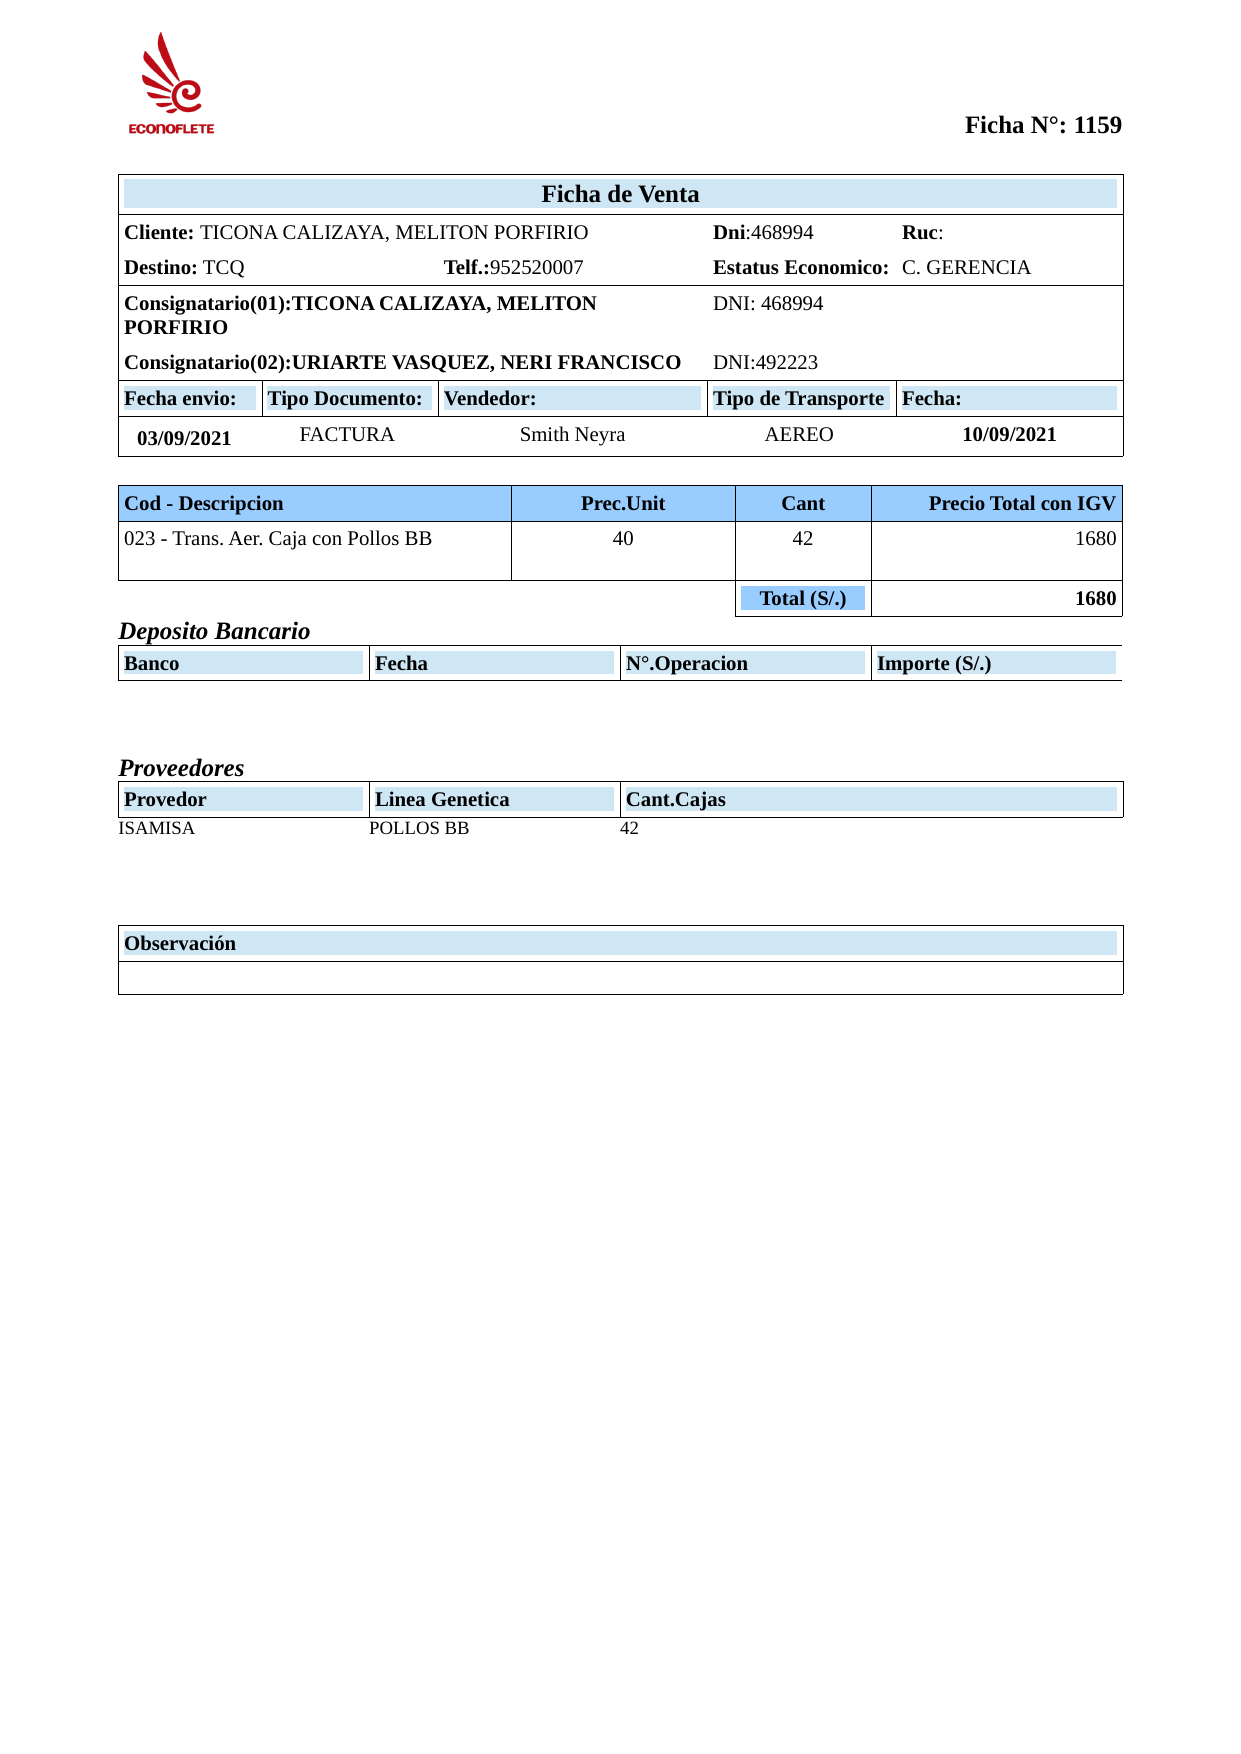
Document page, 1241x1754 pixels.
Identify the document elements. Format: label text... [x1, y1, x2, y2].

table_header Provedor [119, 782, 369, 817]
table_cell [871, 729, 1122, 753]
table_cell Smith Neyra [438, 417, 707, 456]
table_cell [118, 903, 369, 925]
table_cell 42 [736, 522, 871, 580]
table_cell [871, 705, 1122, 728]
table_cell Telf.:952520007 [438, 249, 707, 285]
table_cell 42 [620, 818, 1123, 839]
table_cell [620, 681, 871, 704]
table_cell Total (S/.) [736, 581, 871, 616]
table_cell AEREO [707, 417, 896, 456]
table_header Cant.Cajas [621, 782, 1123, 817]
table_header Fecha [370, 646, 620, 680]
table_cell 03/09/2021 [119, 417, 262, 456]
table_cell DNI:492223 [707, 345, 1123, 380]
table_cell Cliente: TICONA CALIZAYA, MELITON PORFIRIO [119, 215, 707, 249]
text Proveedores [118, 753, 1122, 781]
table_header Cod - Descripcion [119, 486, 511, 521]
table_cell [620, 839, 1123, 860]
table_cell C. GERENCIA [896, 249, 1123, 285]
table_header N°.Operacion [621, 646, 871, 680]
table_header Linea Genetica [370, 782, 620, 817]
table_cell Vendedor: [439, 381, 707, 416]
table_cell Dni:468994 [707, 215, 896, 249]
picture [118, 31, 225, 134]
table_cell [369, 860, 620, 882]
table_cell Fecha envio: [119, 381, 262, 416]
table_cell [620, 903, 1123, 925]
table_header Prec.Unit [512, 486, 735, 521]
table_cell [369, 839, 620, 860]
table_cell [369, 705, 620, 728]
table_cell [871, 681, 1122, 704]
table_cell 40 [512, 522, 735, 580]
table_cell Tipo de Transporte [708, 381, 896, 416]
table_cell Consignatario(02):URIARTE VASQUEZ, NERI FRANCISCO [119, 345, 707, 380]
table_cell ISAMISA [118, 818, 369, 839]
table_cell [118, 860, 369, 882]
table_cell [118, 705, 369, 728]
table_cell 10/09/2021 [896, 417, 1123, 456]
table_cell [118, 729, 369, 753]
table_cell [620, 729, 871, 753]
table_header Observación [119, 926, 1123, 961]
table_cell Destino: TCQ [119, 249, 438, 285]
table_cell Estatus Economico: [707, 249, 896, 285]
table_cell [369, 729, 620, 753]
table_cell POLLOS BB [369, 818, 620, 839]
table_cell Tipo Documento: [263, 381, 438, 416]
table_header Importe (S/.) [872, 646, 1122, 680]
table_cell DNI: 468994 [707, 286, 1123, 344]
table_cell Ruc: [896, 215, 1123, 249]
table_cell [620, 705, 871, 728]
text Deposito Bancario [118, 616, 1122, 645]
table_cell Fecha: [897, 381, 1123, 416]
table_cell [369, 882, 620, 903]
table_header Precio Total con IGV [872, 486, 1122, 521]
table_cell FACTURA [262, 417, 438, 456]
table_cell [118, 581, 511, 616]
table_cell [118, 839, 369, 860]
table_cell Consignatario(01):TICONA CALIZAYA, MELITON PORFIRIO [119, 286, 707, 344]
table_cell 1680 [872, 522, 1122, 580]
table_cell [119, 962, 1123, 994]
table_header Cant [736, 486, 871, 521]
table_cell [369, 903, 620, 925]
table_cell [620, 860, 1123, 882]
table_cell [118, 882, 369, 903]
table_cell [620, 882, 1123, 903]
table_cell [369, 681, 620, 704]
table_header Ficha de Venta [119, 175, 1123, 214]
table_cell 023 - Trans. Aer. Caja con Pollos BB [119, 522, 511, 580]
table_header Banco [119, 646, 369, 680]
table_cell [511, 581, 735, 616]
table_cell [118, 681, 369, 704]
table_cell 1680 [872, 581, 1122, 616]
